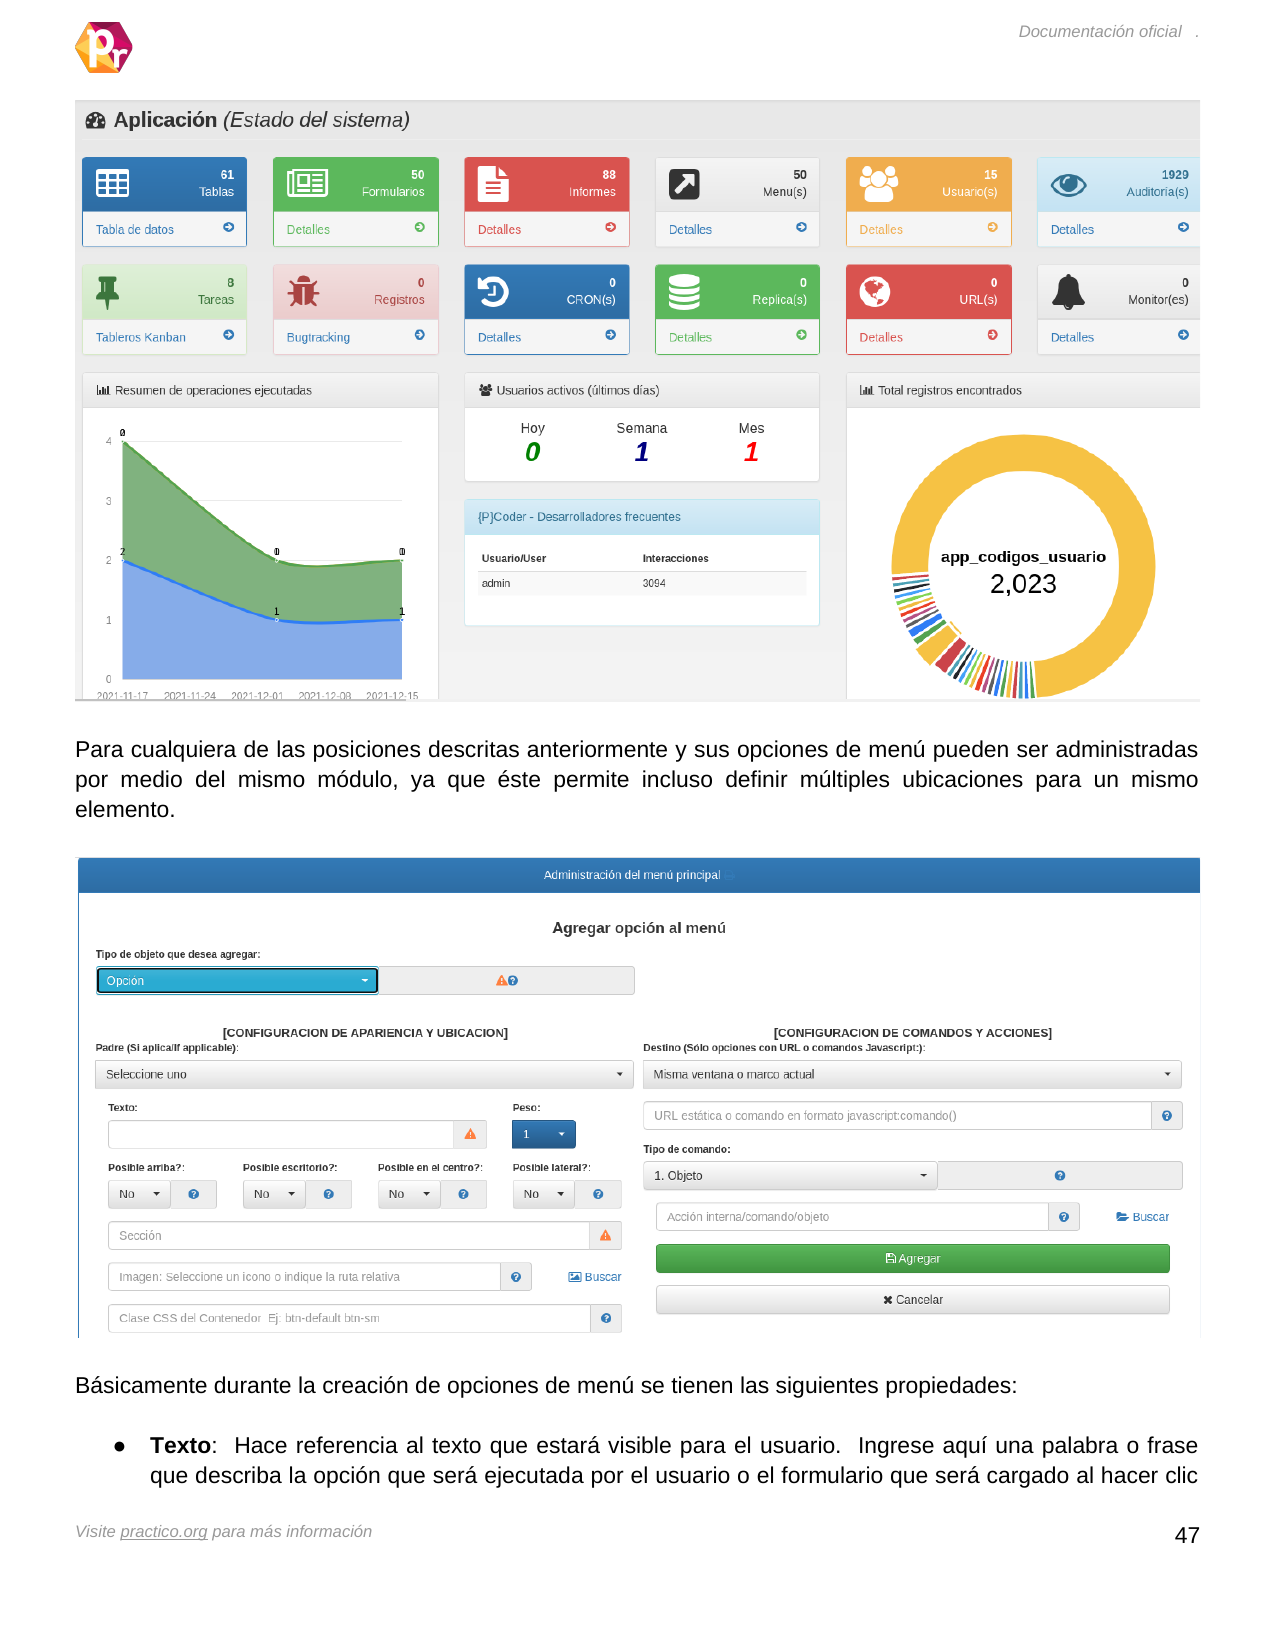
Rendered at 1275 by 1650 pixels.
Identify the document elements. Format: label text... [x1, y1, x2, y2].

text Para cualquiera de las posiciones descritas anteriormente y sus opciones de menú pueden ser administradas por medio del mismo módulo, ya que éste permite incluso definir múltiples ubicaciones para un mismo elemento. [75, 736, 1200, 822]
picture [75, 856, 1200, 1338]
text Básicamente durante la creación de opciones de menú se tienen las siguientes propiedades: [75, 1372, 1200, 1398]
list Texto: Hace referencia al texto que estará visible para el usuario. Ingrese aquí una palabra o frase que describa la opción que será ejecutada por el usuario o el formulario que será cargado al hacer clic [112, 1432, 1200, 1489]
picture [75, 99, 1200, 702]
picture [75, 22, 133, 73]
